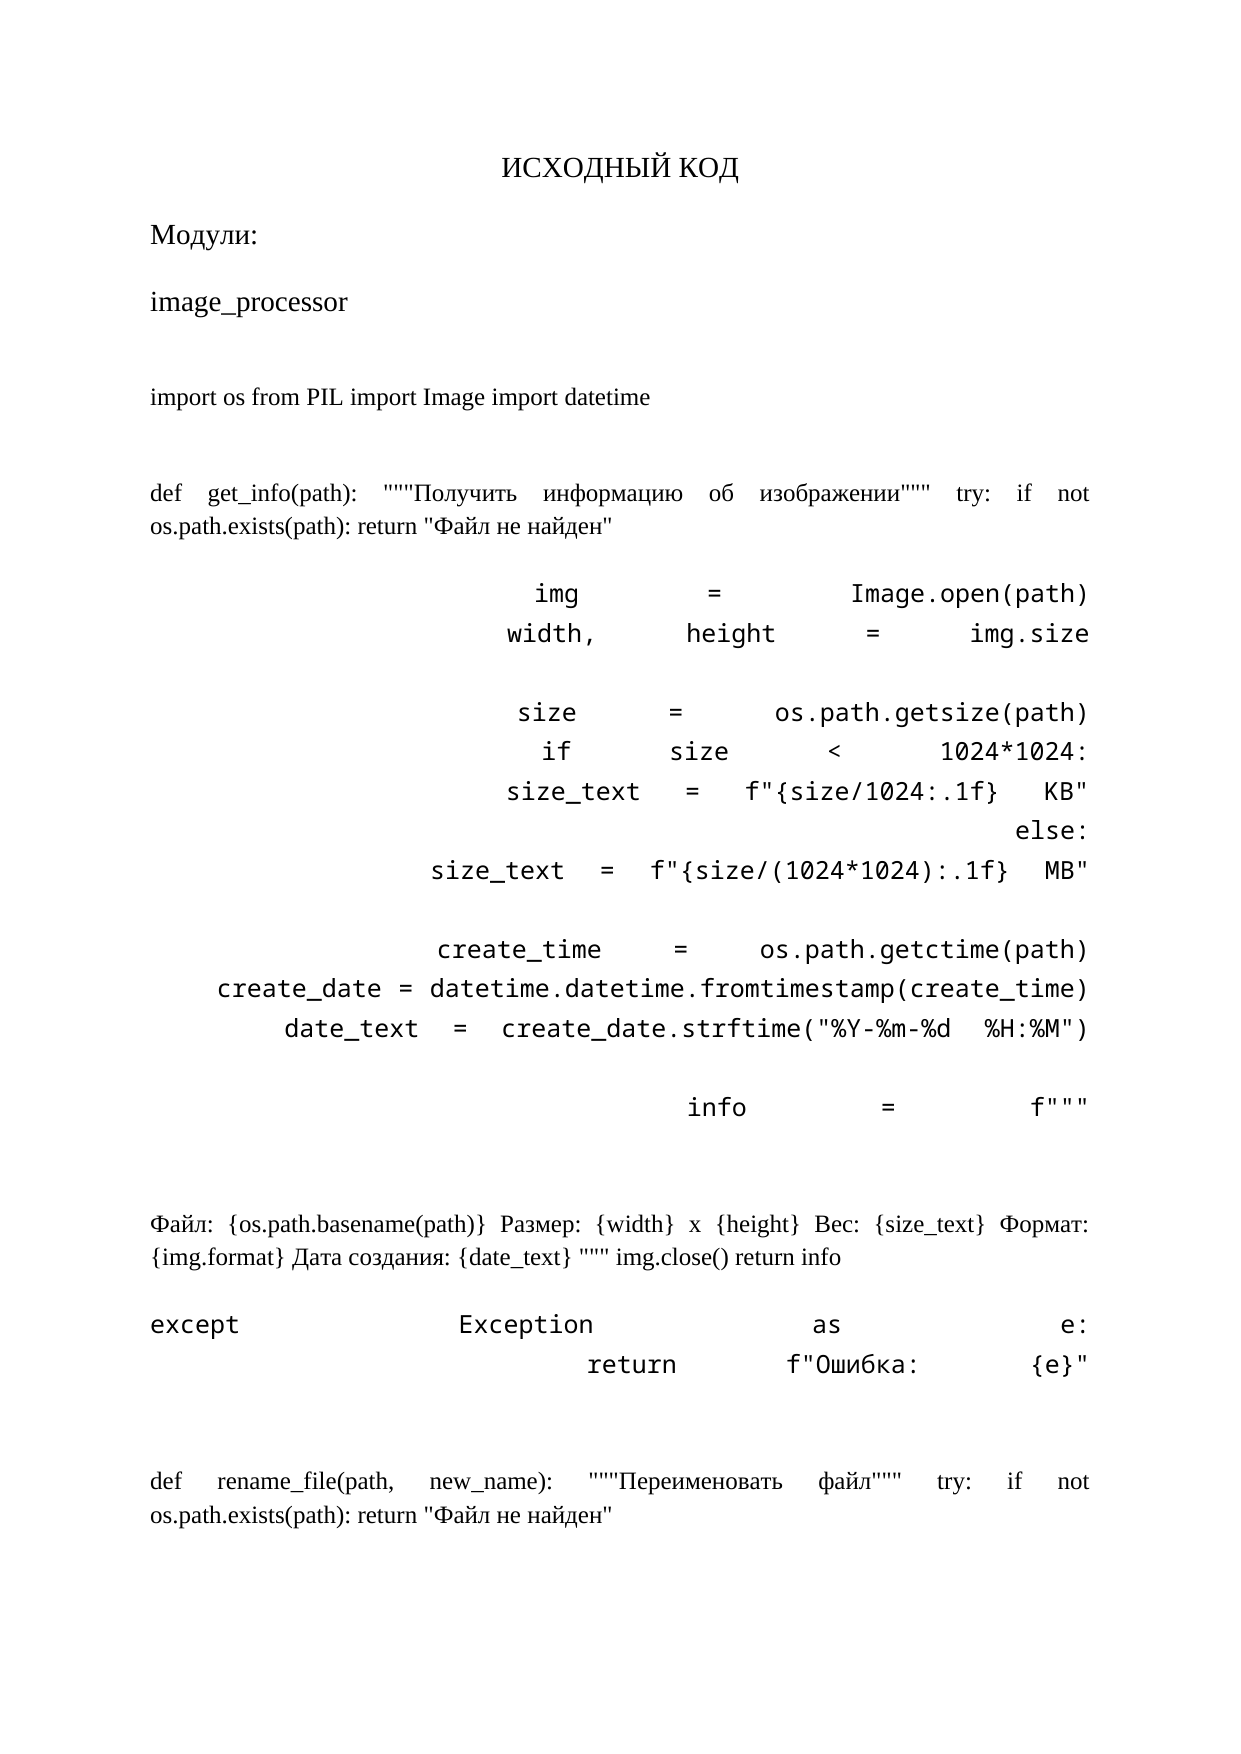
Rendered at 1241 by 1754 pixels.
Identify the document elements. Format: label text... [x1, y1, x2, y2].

text def get_info(path): """Получить информацию об изображении""" try: if not os.path.exists(path): return "Файл не найден" [150, 478, 1090, 540]
text Модули: [150, 217, 1090, 251]
text ИСХОДНЫЙ КОД [150, 150, 1090, 183]
text image_processor [150, 284, 1090, 317]
text Файл: {os.path.basename(path)} Размер: {width} x {height} Вес: {size_text} Формат: {img.format} Дата создания: {date_text} """ img.close() return info [150, 1209, 1090, 1271]
text img = Image.open(path) width, height = img.size size = os.path.getsize(path) if size < 1024*1024: size_text = f"{size/1024:.1f} KB" else: size_text = f"{size/(1024*1024):.1f} MB" create_time = os.path.getctime(path) create_date = datetime.datetime.fromtimestamp(create_time) date_text = create_date.strftime("%Y-%m-%d %H:%M") info = f""" [150, 576, 1090, 1157]
text def rename_file(path, new_name): """Переименовать файл""" try: if not os.path.exists(path): return "Файл не найден" [150, 1466, 1090, 1528]
text import os from PIL import Image import datetime [150, 382, 1090, 411]
text except Exception as e: return f"Ошибка: {e}" [150, 1307, 1090, 1414]
